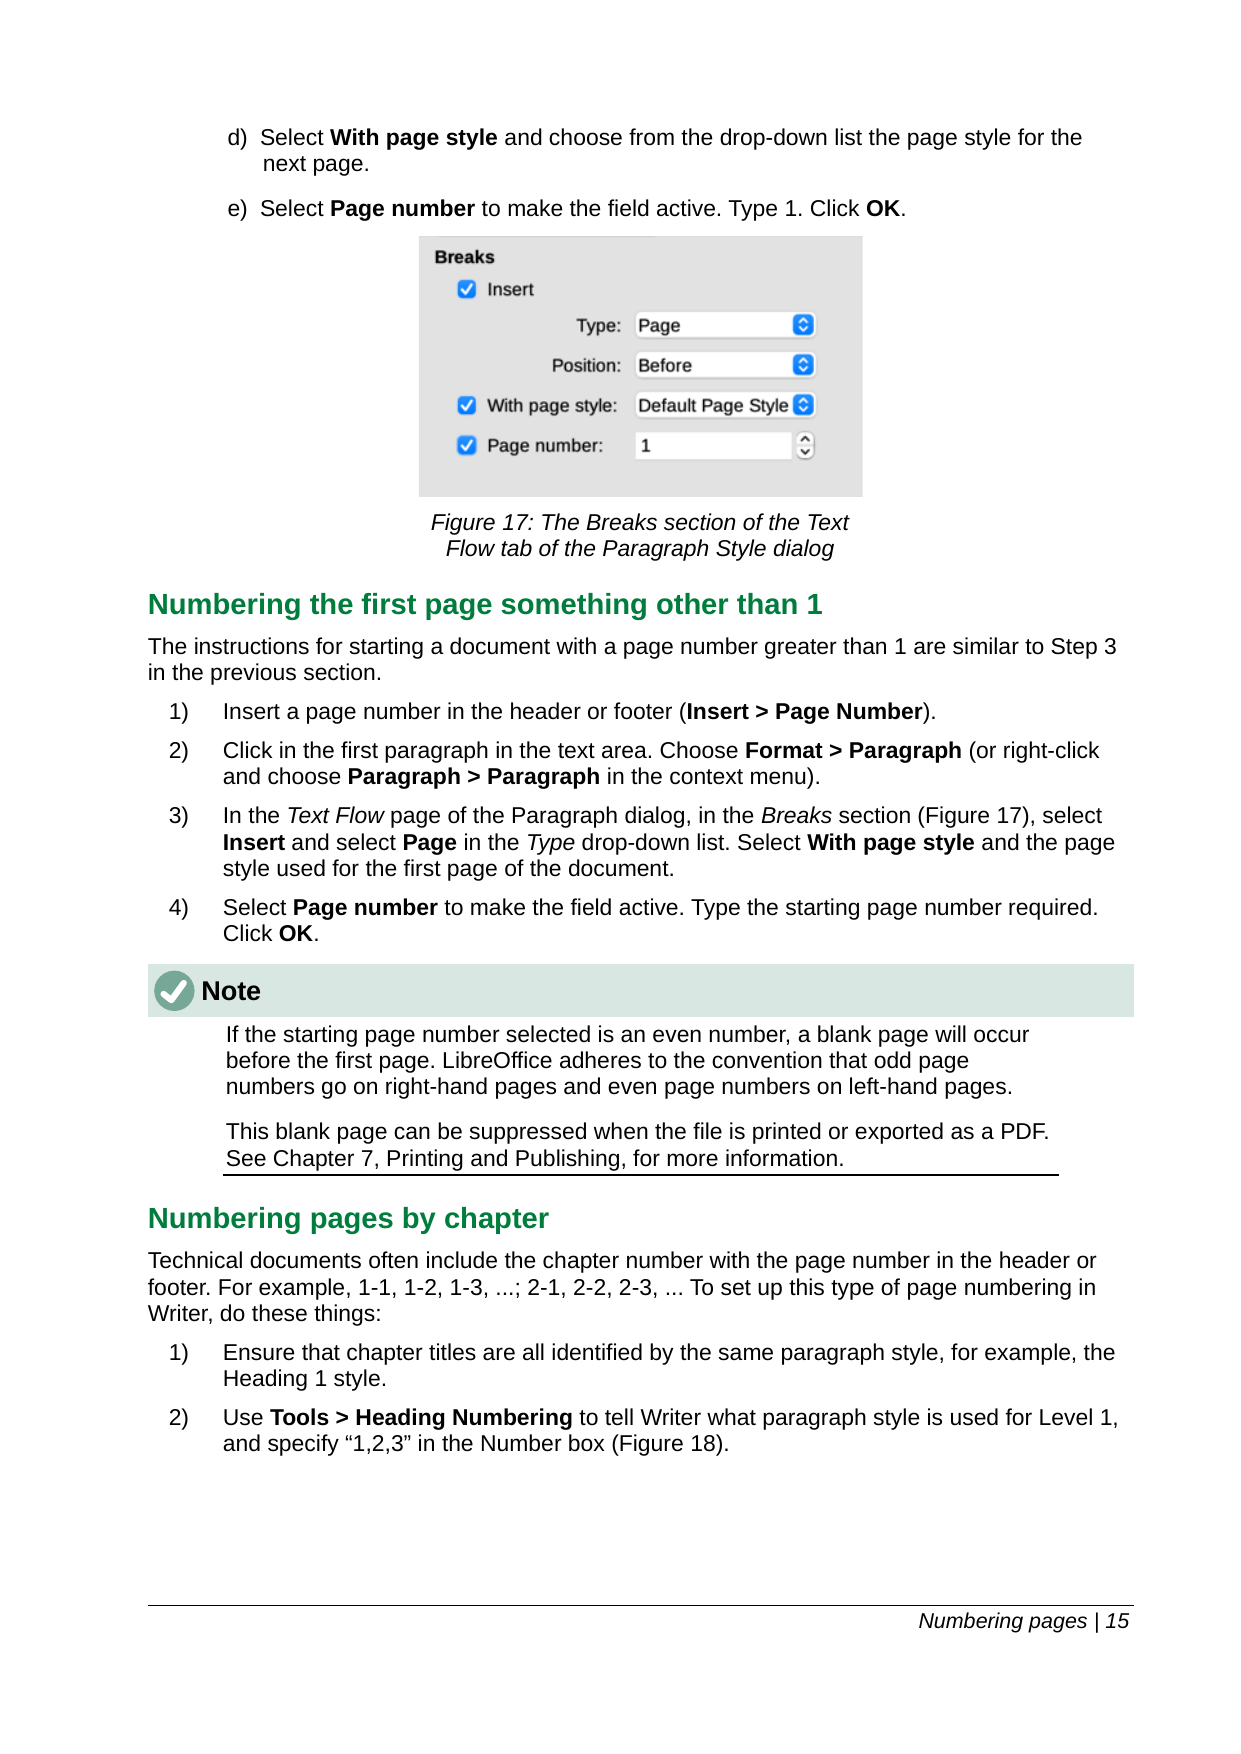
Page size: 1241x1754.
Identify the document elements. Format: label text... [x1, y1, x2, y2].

picture [418, 236, 863, 497]
list Insert a page number in the header or footer (Insert > Page Number). [189, 698, 1134, 724]
text If the starting page number selected is an even number, a blank page will occur before the first page. LibreOffice adheres to the convention that odd page numbers go on right-hand pages and even page numbers on left-hand pages. [223, 1017, 1059, 1099]
text Figure 17: The Breaks section of the Text Flow tab of the Paragraph Style dialog [419, 509, 863, 562]
list Click in the first paragraph in the text area. Choose Format > Paragraph (or right-click and choose Paragraph > Paragraph in the context menu). [189, 737, 1134, 789]
text This blank page can be suppressed when the file is printed or exported as a PDF. See Chapter 7, Printing and Publishing, for more information. [223, 1115, 1059, 1174]
list Select Page number to make the field active. Type 1. Click OK. [224, 192, 1134, 224]
text The instructions for starting a document with a page number greater than 1 are similar to Step 3 in the previous section. [148, 633, 1134, 686]
list Technical documents often include the chapter number with the page number in the header or footer. For example, 1-1, 1-2, 1-3, ...; 2-1, 2-2, 2-3, ... To set up this type of page numbering in Writer, do these things: [148, 1247, 1134, 1326]
list Use Tools > Heading Numbering to tell Writer what paragraph style is used for Level 1, and specify “1,2,3” in the Number box (Figure 18). [189, 1404, 1134, 1457]
subtitle Numbering the first page something other than 1 [148, 587, 1134, 620]
subtitle Numbering pages by chapter [148, 1201, 1134, 1235]
list Select With page style and choose from the drop-down list the page style for the next page. [224, 121, 1134, 179]
subtitle Note [148, 964, 1134, 1017]
list Select Page number to make the field active. Type the starting page number required. Click OK. [189, 894, 1134, 946]
list Ensure that chapter titles are all identified by the same paragraph style, for example, the Heading 1 style. [189, 1339, 1134, 1391]
list In the Text Flow page of the Paragraph dialog, in the Breaks section (Figure 17), select Insert and select Page in the Type drop-down list. Select With page style and the page style used for the first page of the document. [189, 802, 1134, 881]
